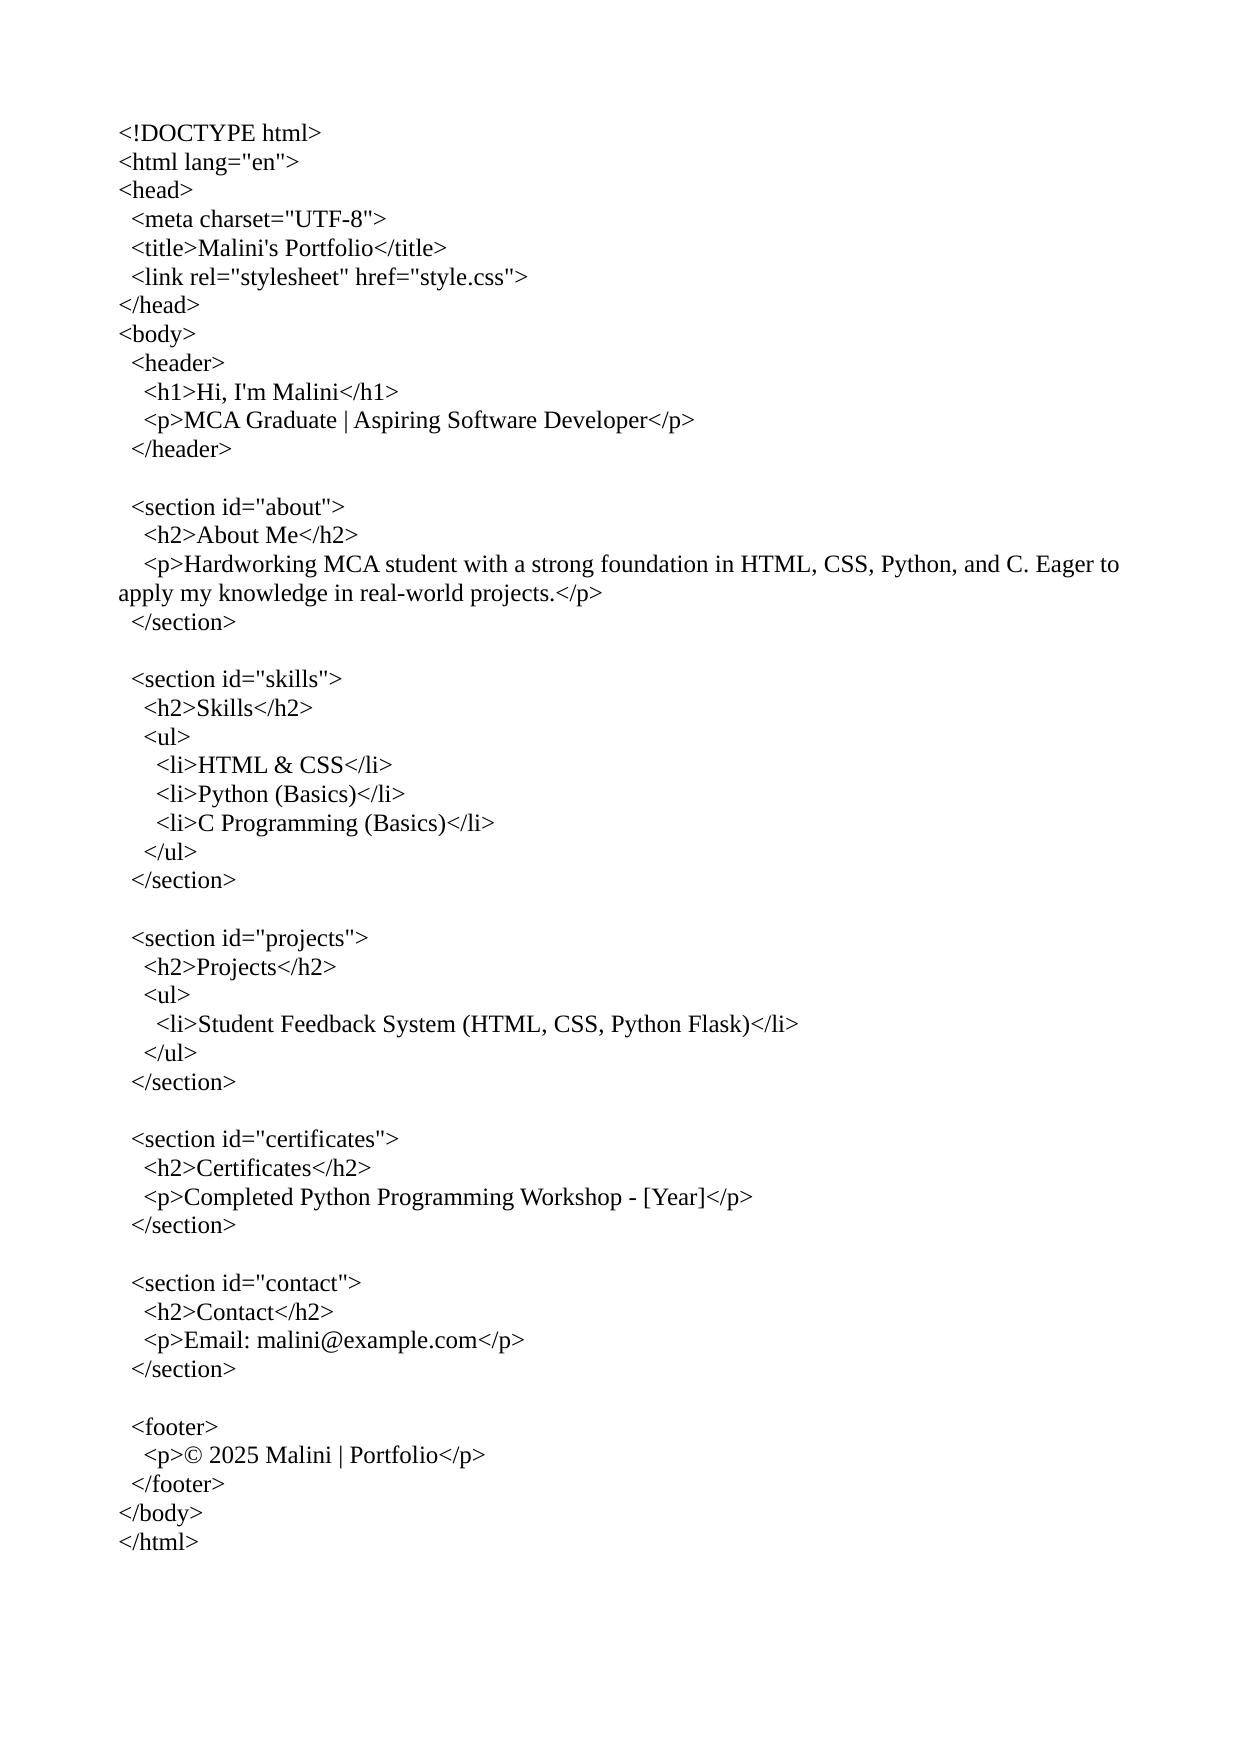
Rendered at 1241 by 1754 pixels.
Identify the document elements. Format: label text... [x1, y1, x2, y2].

text <h2>Certificates</h2> [118, 1153, 1122, 1182]
text <p>© 2025 Malini | Portfolio</p> [118, 1441, 1122, 1469]
text <section id="certificates"> [118, 1124, 1122, 1153]
text <h2>Projects</h2> [118, 952, 1122, 981]
text </section> [118, 1067, 1122, 1096]
text <head> [118, 176, 1122, 204]
text <footer> [118, 1412, 1122, 1441]
text </footer> [118, 1469, 1122, 1498]
text <!DOCTYPE html> [118, 118, 1122, 147]
text <header> [118, 348, 1122, 377]
text <section id="skills"> [118, 664, 1122, 693]
text <li>HTML & CSS</li> [118, 751, 1122, 779]
text <h2>Skills</h2> [118, 693, 1122, 722]
text <p>MCA Graduate | Aspiring Software Developer</p> [118, 406, 1122, 434]
text </head> [118, 291, 1122, 319]
text <li>Student Feedback System (HTML, CSS, Python Flask)</li> [118, 1009, 1122, 1038]
text <p>Hardworking MCA student with a strong foundation in HTML, CSS, Python, and C. Eager to apply my knowledge in real-world projects.</p> [118, 549, 1122, 607]
text <ul> [118, 722, 1122, 751]
text </body> [118, 1498, 1122, 1527]
text <ul> [118, 981, 1122, 1009]
text </ul> [118, 837, 1122, 866]
text <h2>Contact</h2> [118, 1297, 1122, 1326]
text <link rel="stylesheet" href="style.css"> [118, 262, 1122, 291]
text <meta charset="UTF-8"> [118, 204, 1122, 233]
text </ul> [118, 1038, 1122, 1067]
text <section id="contact"> [118, 1268, 1122, 1297]
text <p>Completed Python Programming Workshop - [Year]</p> [118, 1182, 1122, 1211]
text </section> [118, 1211, 1122, 1239]
text <body> [118, 319, 1122, 348]
text <li>Python (Basics)</li> [118, 779, 1122, 808]
text <html lang="en"> [118, 147, 1122, 176]
text <section id="about"> [118, 492, 1122, 521]
text </header> [118, 434, 1122, 463]
text <li>C Programming (Basics)</li> [118, 808, 1122, 837]
text </section> [118, 866, 1122, 894]
text <section id="projects"> [118, 923, 1122, 952]
text </section> [118, 607, 1122, 636]
text <p>Email: malini@example.com</p> [118, 1326, 1122, 1354]
text </section> [118, 1354, 1122, 1383]
text <h2>About Me</h2> [118, 521, 1122, 549]
text </html> [118, 1527, 1122, 1556]
text <h1>Hi, I'm Malini</h1> [118, 377, 1122, 406]
text <title>Malini's Portfolio</title> [118, 233, 1122, 262]
